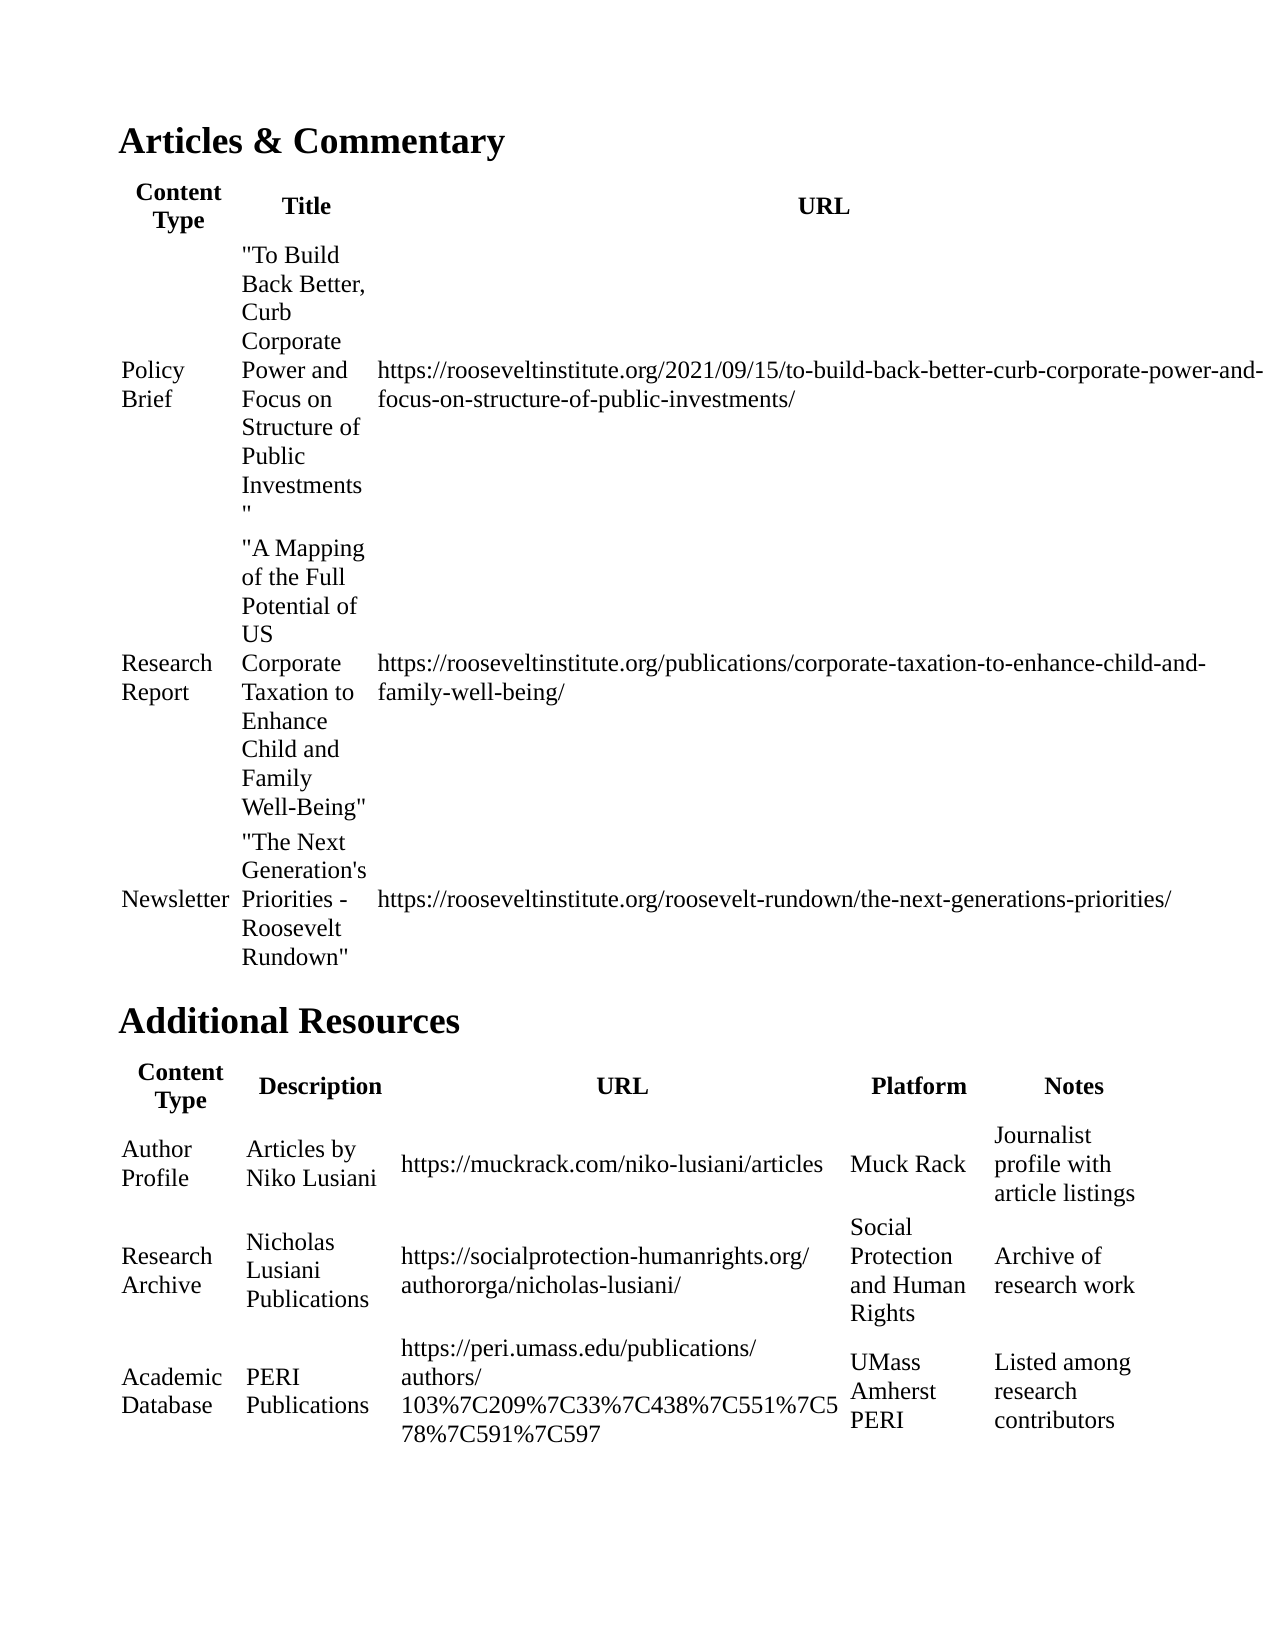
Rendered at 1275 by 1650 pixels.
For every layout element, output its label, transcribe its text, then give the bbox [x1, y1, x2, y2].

table_cell PERI Publications [243, 1330, 398, 1451]
table_cell Social Protection and Human Rights [847, 1209, 991, 1330]
table_cell https://rooseveltinstitute.org/2021/09/15/to-build-back-better-curb-corporate-power-and-focus-on-structure-of-public-investments/ [374, 237, 1274, 530]
table_cell Academic Database [118, 1330, 243, 1451]
subtitle Articles & Commentary [118, 118, 1157, 161]
table_cell Nicholas Lusiani Publications [243, 1209, 398, 1330]
table_cell Listed among research contributors [991, 1330, 1157, 1451]
table_cell https://socialprotection-humanrights.org/authororga/nicholas-lusiani/ [398, 1209, 847, 1330]
table_header Notes [991, 1054, 1157, 1117]
table_cell Archive of research work [991, 1209, 1157, 1330]
table_cell Journalist profile with article listings [991, 1117, 1157, 1209]
table_cell https://rooseveltinstitute.org/roosevelt-rundown/the-next-generations-priorities/ [374, 824, 1274, 973]
table_cell Newsletter [118, 824, 238, 973]
table_header URL [398, 1054, 847, 1117]
table_header URL [374, 174, 1274, 237]
table_cell Policy Brief [118, 237, 238, 530]
table_header Content Type [118, 1054, 243, 1117]
table_cell "To Build Back Better, Curb Corporate Power and Focus on Structure of Public Investments" [239, 237, 374, 530]
table_cell Research Report [118, 530, 238, 824]
table_header Platform [847, 1054, 991, 1117]
table_cell "The Next Generation's Priorities - Roosevelt Rundown" [239, 824, 374, 973]
table_header Content Type [118, 174, 238, 237]
table_cell Research Archive [118, 1209, 243, 1330]
table_cell https://rooseveltinstitute.org/publications/corporate-taxation-to-enhance-child-and-family-well-being/ [374, 530, 1274, 824]
table_header Description [243, 1054, 398, 1117]
table_cell https://muckrack.com/niko-lusiani/articles [398, 1117, 847, 1209]
subtitle Additional Resources [118, 998, 1157, 1041]
table_cell "A Mapping of the Full Potential of US Corporate Taxation to Enhance Child and Family Well-Being" [239, 530, 374, 824]
table_cell Muck Rack [847, 1117, 991, 1209]
table_cell UMass Amherst PERI [847, 1330, 991, 1451]
table_cell https://peri.umass.edu/publications/authors/103%7C209%7C33%7C438%7C551%7C578%7C591%7C597 [398, 1330, 847, 1451]
table_cell Articles by Niko Lusiani [243, 1117, 398, 1209]
table_cell Author Profile [118, 1117, 243, 1209]
table_header Title [239, 174, 374, 237]
